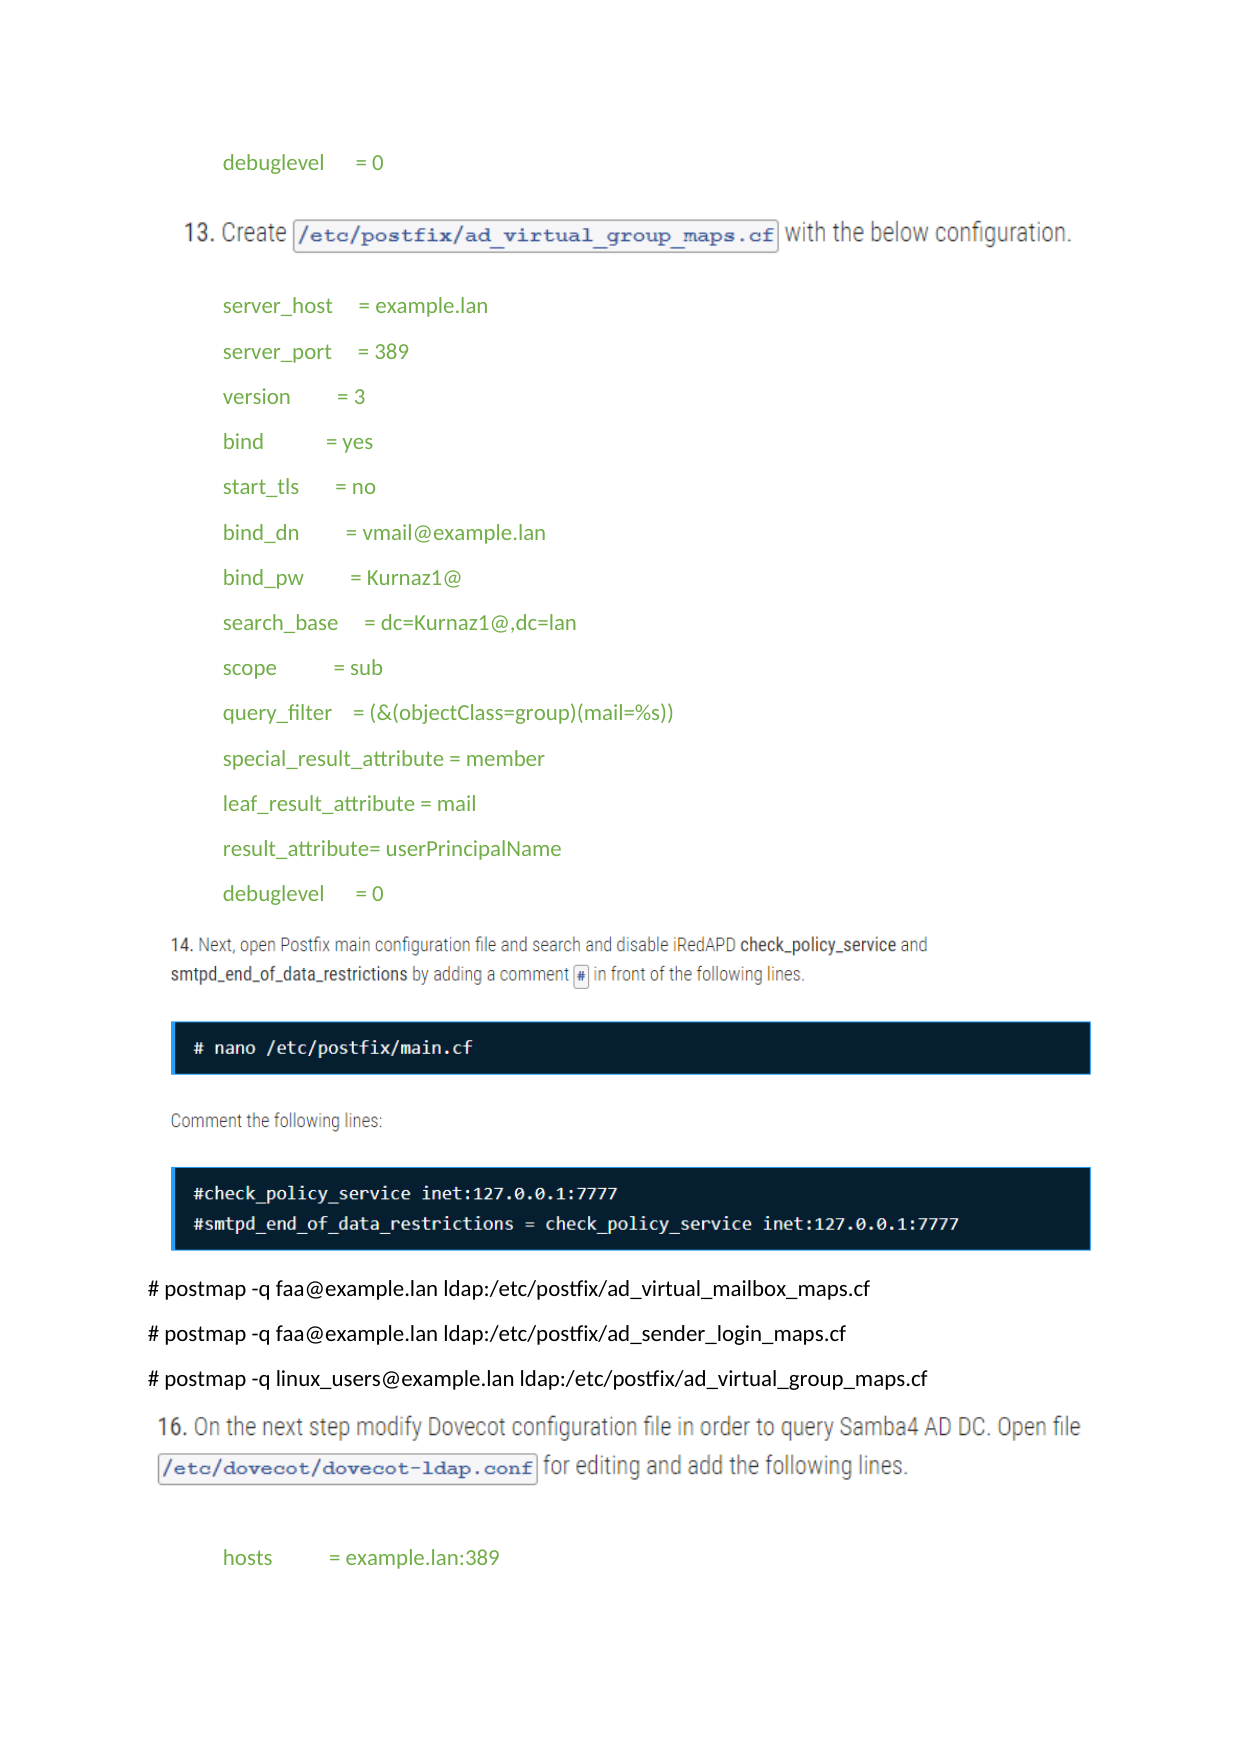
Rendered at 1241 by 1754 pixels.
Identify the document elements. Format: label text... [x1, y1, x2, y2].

text start_tls = no [223, 472, 1093, 500]
text search_base = dc=Kurnaz1@,dc=lan [223, 608, 1093, 636]
text bind = yes [223, 427, 1093, 455]
text bind_pw = Kurnaz1@ [223, 563, 1093, 591]
text version = 3 [223, 382, 1093, 410]
text result_attribute= userPrincipalName [223, 834, 1093, 862]
text # postmap -q faa@example.lan ldap:/etc/postfix/ad_sender_login_maps.cf [148, 1319, 1093, 1347]
text hosts = example.lan:389 [223, 1543, 1093, 1571]
text scope = sub [223, 653, 1093, 681]
text # postmap -q linux_users@example.lan ldap:/etc/postfix/ad_virtual_group_maps.cf [148, 1364, 1093, 1392]
text debuglevel = 0 [223, 148, 1093, 176]
text debuglevel = 0 [223, 879, 1093, 907]
text server_port = 389 [223, 337, 1093, 365]
text query_filter = (&(objectClass=group)(mail=%s)) [223, 698, 1093, 726]
text leaf_result_attribute = mail [223, 789, 1093, 817]
text special_result_attribute = member [223, 744, 1093, 772]
text bind_dn = vmail@example.lan [223, 518, 1093, 546]
text # postmap -q faa@example.lan ldap:/etc/postfix/ad_virtual_mailbox_maps.cf [148, 1274, 1093, 1302]
text server_host = example.lan [223, 292, 1093, 319]
